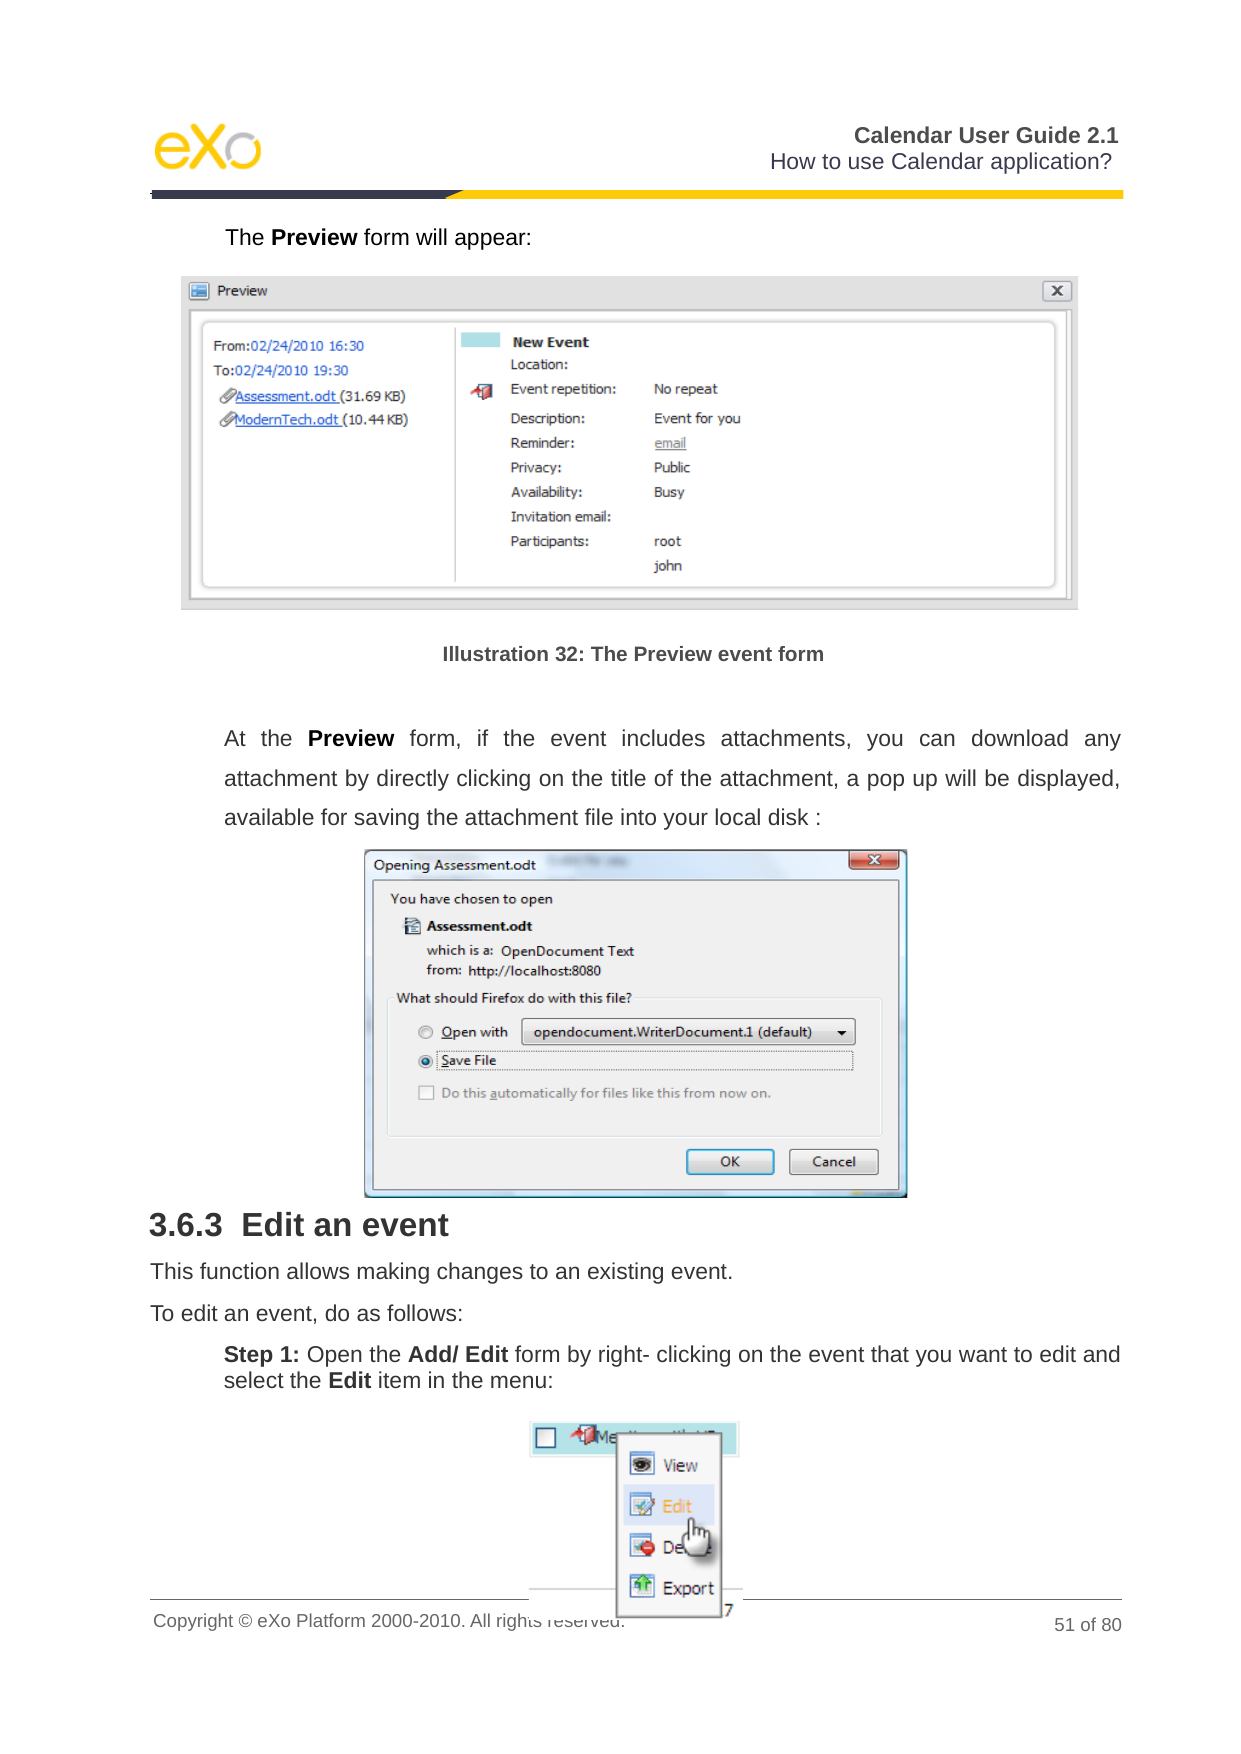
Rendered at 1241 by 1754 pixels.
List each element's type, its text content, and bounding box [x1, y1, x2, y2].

picture [181, 276, 1079, 610]
text This function allows making changes to an existing event. [150, 1258, 1122, 1284]
picture [155, 123, 262, 170]
list The Preview form will appear: [187, 223, 1122, 250]
text At the Preview form, if the event includes attachments, you can download any attachment by directly clicking on the title of the attachment, a pop up will be displayed, available for saving the attachment file into your local disk : [224, 725, 1122, 831]
list Step 1: Open the Add/ Edit form by right- clicking on the event that you want to edit and select the Edit item in the menu: [186, 1341, 1122, 1393]
picture [528, 1421, 743, 1620]
picture [364, 849, 908, 1198]
list To edit an event, do as follows: [112, 1299, 1122, 1326]
picture [151, 190, 1124, 199]
text Illustration 32: The Preview event form [151, 341, 1116, 665]
subtitle Edit an event [148, 859, 1122, 1243]
